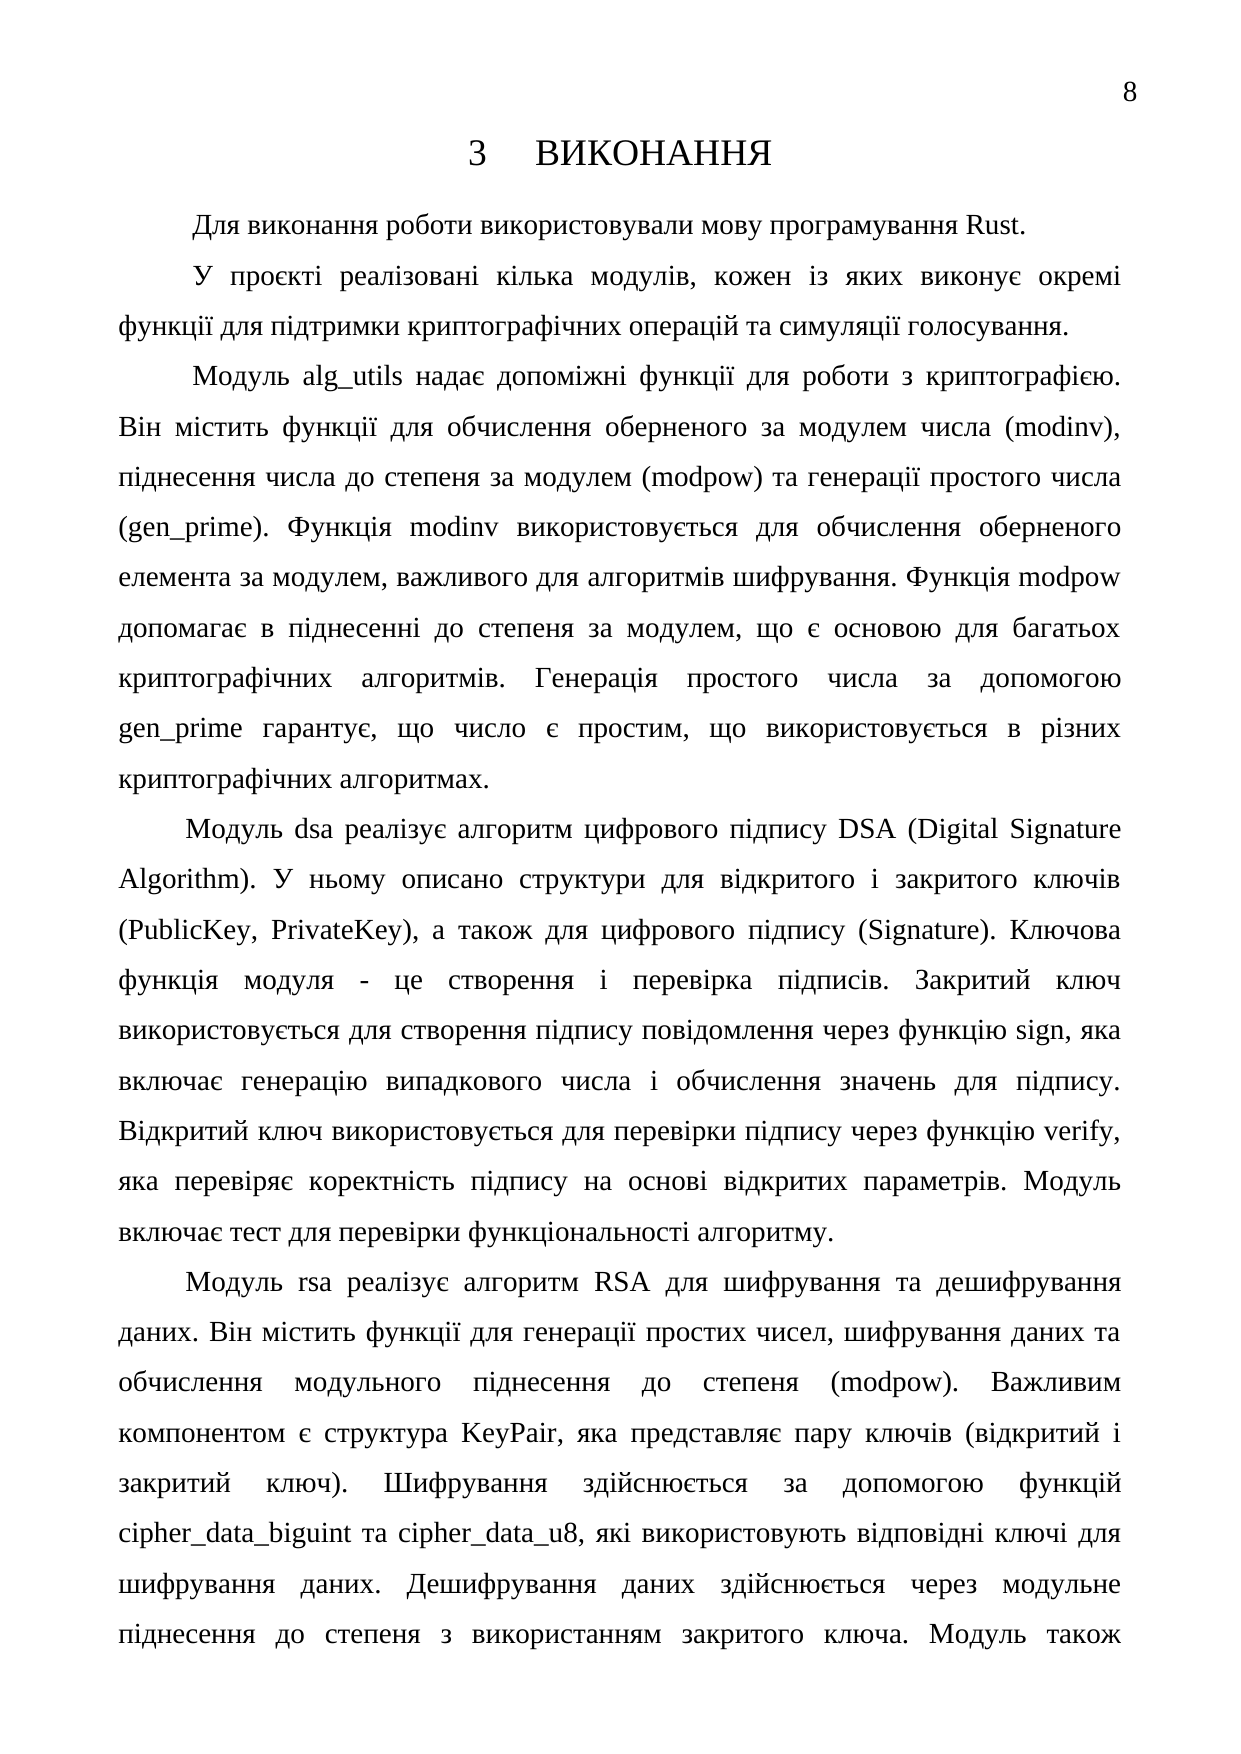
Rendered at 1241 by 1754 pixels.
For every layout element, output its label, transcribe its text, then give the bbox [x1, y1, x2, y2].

text Модуль rsa реалізує алгоритм RSA для шифрування та дешифрування даних. Він містить функції для генерації простих чисел, шифрування даних та обчислення модульного піднесення до степеня (modpow). Важливим компонентом є структура KeyPair, яка представляє пару ключів (відкритий і закритий ключ). Шифрування здійснюється за допомогою функцій cipher_data_biguint та cipher_data_u8, які використовують відповідні ключі для шифрування даних. Дешифрування даних здійснюється через модульне піднесення до степеня з використанням закритого ключа. Модуль також [118, 1264, 1122, 1650]
text Модуль alg_utils надає допоміжні функції для роботи з криптографією. Він містить функції для обчислення оберненого за модулем числа (modinv), піднесення числа до степеня за модулем (modpow) та генерації простого числа (gen_prime). Функція modinv використовується для обчислення оберненого елемента за модулем, важливого для алгоритмів шифрування. Функція modpow допомагає в піднесенні до степеня за модулем, що є основою для багатьох криптографічних алгоритмів. Генерація простого числа за допомогою gen_prime гарантує, що число є простим, що використовується в різних криптографічних алгоритмах. [118, 358, 1122, 794]
subtitle Виконання [118, 130, 1122, 173]
text У проєкті реалізовані кілька модулів, кожен із яких виконує окремі функції для підтримки криптографічних операцій та симуляції голосування. [118, 258, 1122, 342]
text Для виконання роботи використовували мову програмування Rust. [118, 207, 1122, 241]
text Модуль dsa реалізує алгоритм цифрового підпису DSA (Digital Signature Algorithm). У ньому описано структури для відкритого і закритого ключів (PublicKey, PrivateKey), а також для цифрового підпису (Signature). Ключова функція модуля - це створення і перевірка підписів. Закритий ключ використовується для створення підпису повідомлення через функцію sign, яка включає генерацію випадкового числа і обчислення значень для підпису. Відкритий ключ використовується для перевірки підпису через функцію verify, яка перевіряє коректність підпису на основі відкритих параметрів. Модуль включає тест для перевірки функціональності алгоритму. [118, 811, 1122, 1247]
